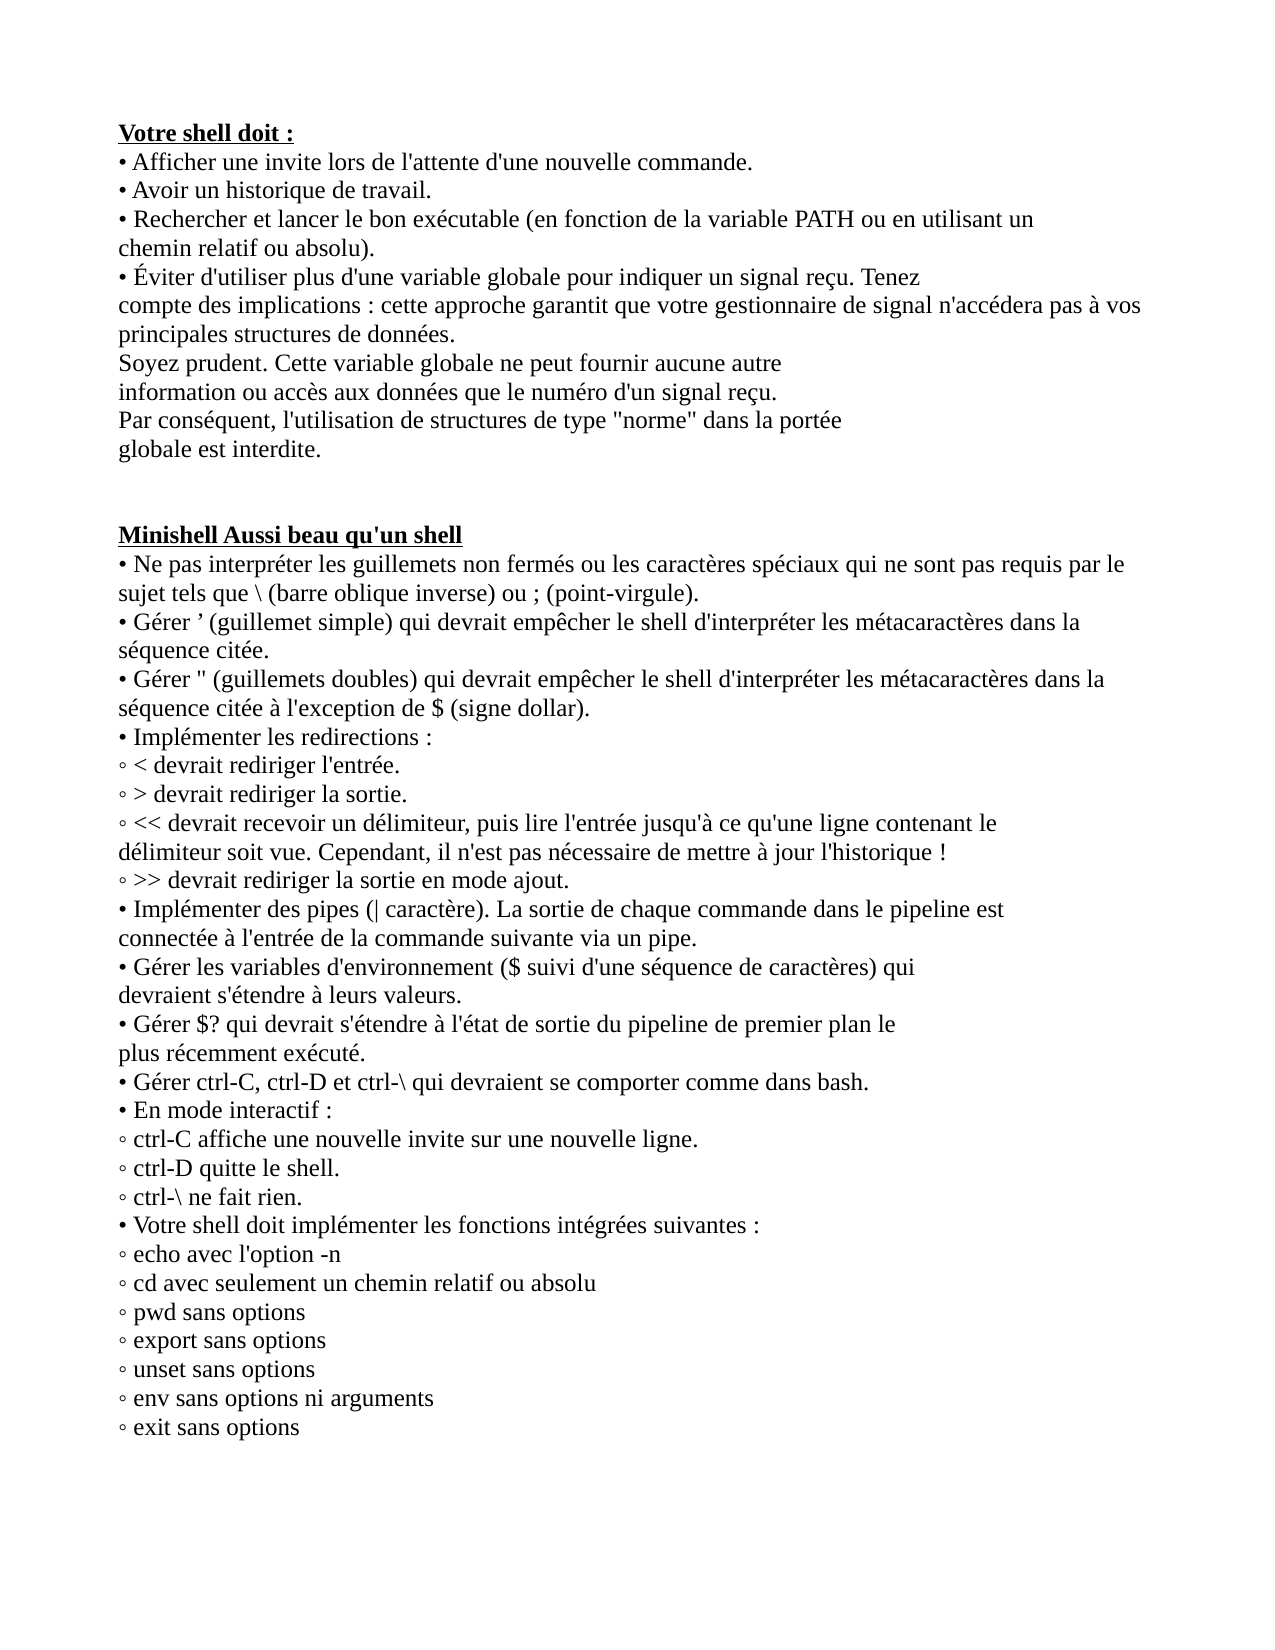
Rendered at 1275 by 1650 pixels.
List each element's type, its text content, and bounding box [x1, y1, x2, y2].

text ◦ ​​pwd sans options [118, 1297, 1157, 1326]
text • En mode interactif : [118, 1096, 1157, 1124]
text ◦ << devrait recevoir un délimiteur, puis lire l'entrée jusqu'à ce qu'une ligne contenant le [118, 808, 1157, 837]
text ◦ cd avec seulement un chemin relatif ou absolu [118, 1268, 1157, 1297]
text Minishell Aussi beau qu'un shell [118, 521, 1157, 549]
text ◦ echo avec l'option -n [118, 1239, 1157, 1268]
text ◦ ctrl-\ ne fait rien. [118, 1182, 1157, 1211]
text Votre shell doit : [118, 118, 1157, 147]
text • Avoir un historique de travail. [118, 176, 1157, 204]
text chemin relatif ou absolu). [118, 233, 1157, 262]
text • Votre shell doit implémenter les fonctions intégrées suivantes : [118, 1211, 1157, 1239]
text • Implémenter des pipes (| caractère). La sortie de chaque commande dans le pipeline est [118, 894, 1157, 923]
text • Gérer les variables d'environnement ($ suivi d'une séquence de caractères) qui [118, 952, 1157, 981]
text ◦ unset sans options [118, 1354, 1157, 1383]
text • Implémenter les redirections : [118, 722, 1157, 751]
text • Gérer " (guillemets doubles) qui devrait empêcher le shell d'interpréter les métacaractères dans la séquence citée à l'exception de $ (signe dollar). [118, 664, 1157, 722]
text • Afficher une invite lors de l'attente d'une nouvelle commande. [118, 147, 1157, 176]
text Par conséquent, l'utilisation de structures de type "norme" dans la portée [118, 406, 1157, 434]
text sujet tels que \ (barre oblique inverse) ou ; (point-virgule). [118, 578, 1157, 607]
text Soyez prudent. Cette variable globale ne peut fournir aucune autre [118, 348, 1157, 377]
text compte des implications : cette approche garantit que votre gestionnaire de signal n'accédera pas à vos [118, 291, 1157, 319]
text • Gérer ctrl-C, ctrl-D et ctrl-\ qui devraient se comporter comme dans bash. [118, 1067, 1157, 1096]
text délimiteur soit vue. Cependant, il n'est pas nécessaire de mettre à jour l'historique ! [118, 837, 1157, 866]
text • Gérer ’ (guillemet simple) qui devrait empêcher le shell d'interpréter les métacaractères dans la séquence citée. [118, 607, 1157, 664]
text information ou accès aux données que le numéro d'un signal reçu. [118, 377, 1157, 406]
text ◦ env sans options ni arguments [118, 1383, 1157, 1412]
text ◦ > devrait rediriger la sortie. [118, 779, 1157, 808]
text connectée à l'entrée de la commande suivante via un pipe. [118, 923, 1157, 952]
text principales structures de données. [118, 319, 1157, 348]
text ◦ < devrait rediriger l'entrée. [118, 751, 1157, 779]
text ◦ ctrl-C affiche une nouvelle invite sur une nouvelle ligne. [118, 1124, 1157, 1153]
text plus récemment exécuté. [118, 1038, 1157, 1067]
text • Gérer $? qui devrait s'étendre à l'état de sortie du pipeline de premier plan le [118, 1009, 1157, 1038]
text globale est interdite. [118, 434, 1157, 463]
text • Éviter d'utiliser plus d'une variable globale pour indiquer un signal reçu. Tenez [118, 262, 1157, 291]
text ◦ ctrl-D quitte le shell. [118, 1153, 1157, 1182]
text devraient s'étendre à leurs valeurs. [118, 981, 1157, 1009]
text ◦ export sans options [118, 1326, 1157, 1354]
text • Ne pas interpréter les guillemets non fermés ou les caractères spéciaux qui ne sont pas requis par le [118, 549, 1157, 578]
text ◦ >> devrait rediriger la sortie en mode ajout. [118, 866, 1157, 894]
text ◦ exit sans options [118, 1412, 1157, 1441]
text • Rechercher et lancer le bon exécutable (en fonction de la variable PATH ou en utilisant un [118, 204, 1157, 233]
